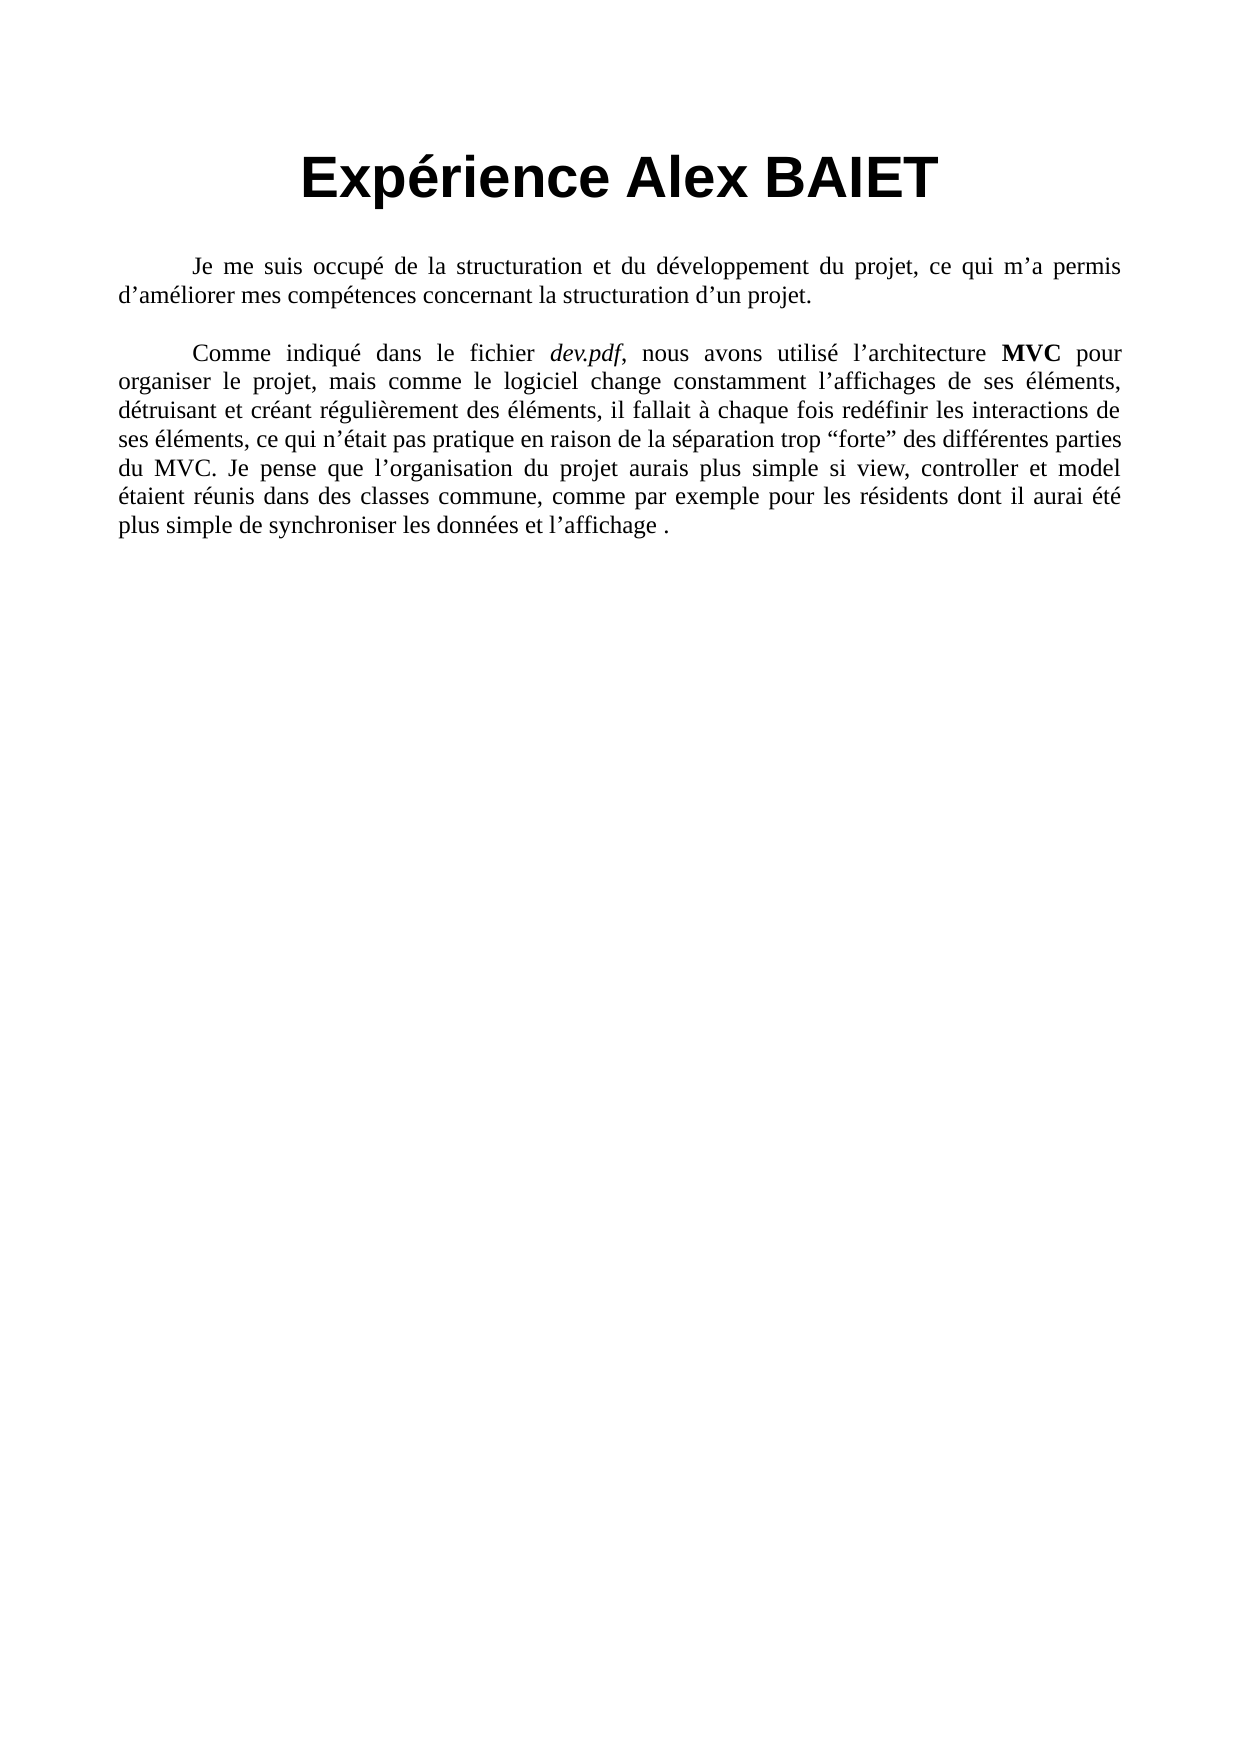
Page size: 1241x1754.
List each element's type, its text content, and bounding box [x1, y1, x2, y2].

text Je me suis occupé de la structuration et du développement du projet, ce qui m’a permis d’améliorer mes compétences concernant la structuration d’un projet. [118, 251, 1122, 309]
text Comme indiqué dans le fichier dev.pdf, nous avons utilisé l’architecture MVC pour organiser le projet, mais comme le logiciel change constamment l’affichages de ses éléments, détruisant et créant régulièrement des éléments, il fallait à chaque fois redéfinir les interactions de ses éléments, ce qui n’était pas pratique en raison de la séparation trop “forte” des différentes parties du MVC. Je pense que l’organisation du projet aurais plus simple si view, controller et model étaient réunis dans des classes commune, comme par exemple pour les résidents dont il aurai été plus simple de synchroniser les données et l’affichage . [118, 338, 1122, 539]
title Expérience Alex BAIET [118, 143, 1122, 210]
